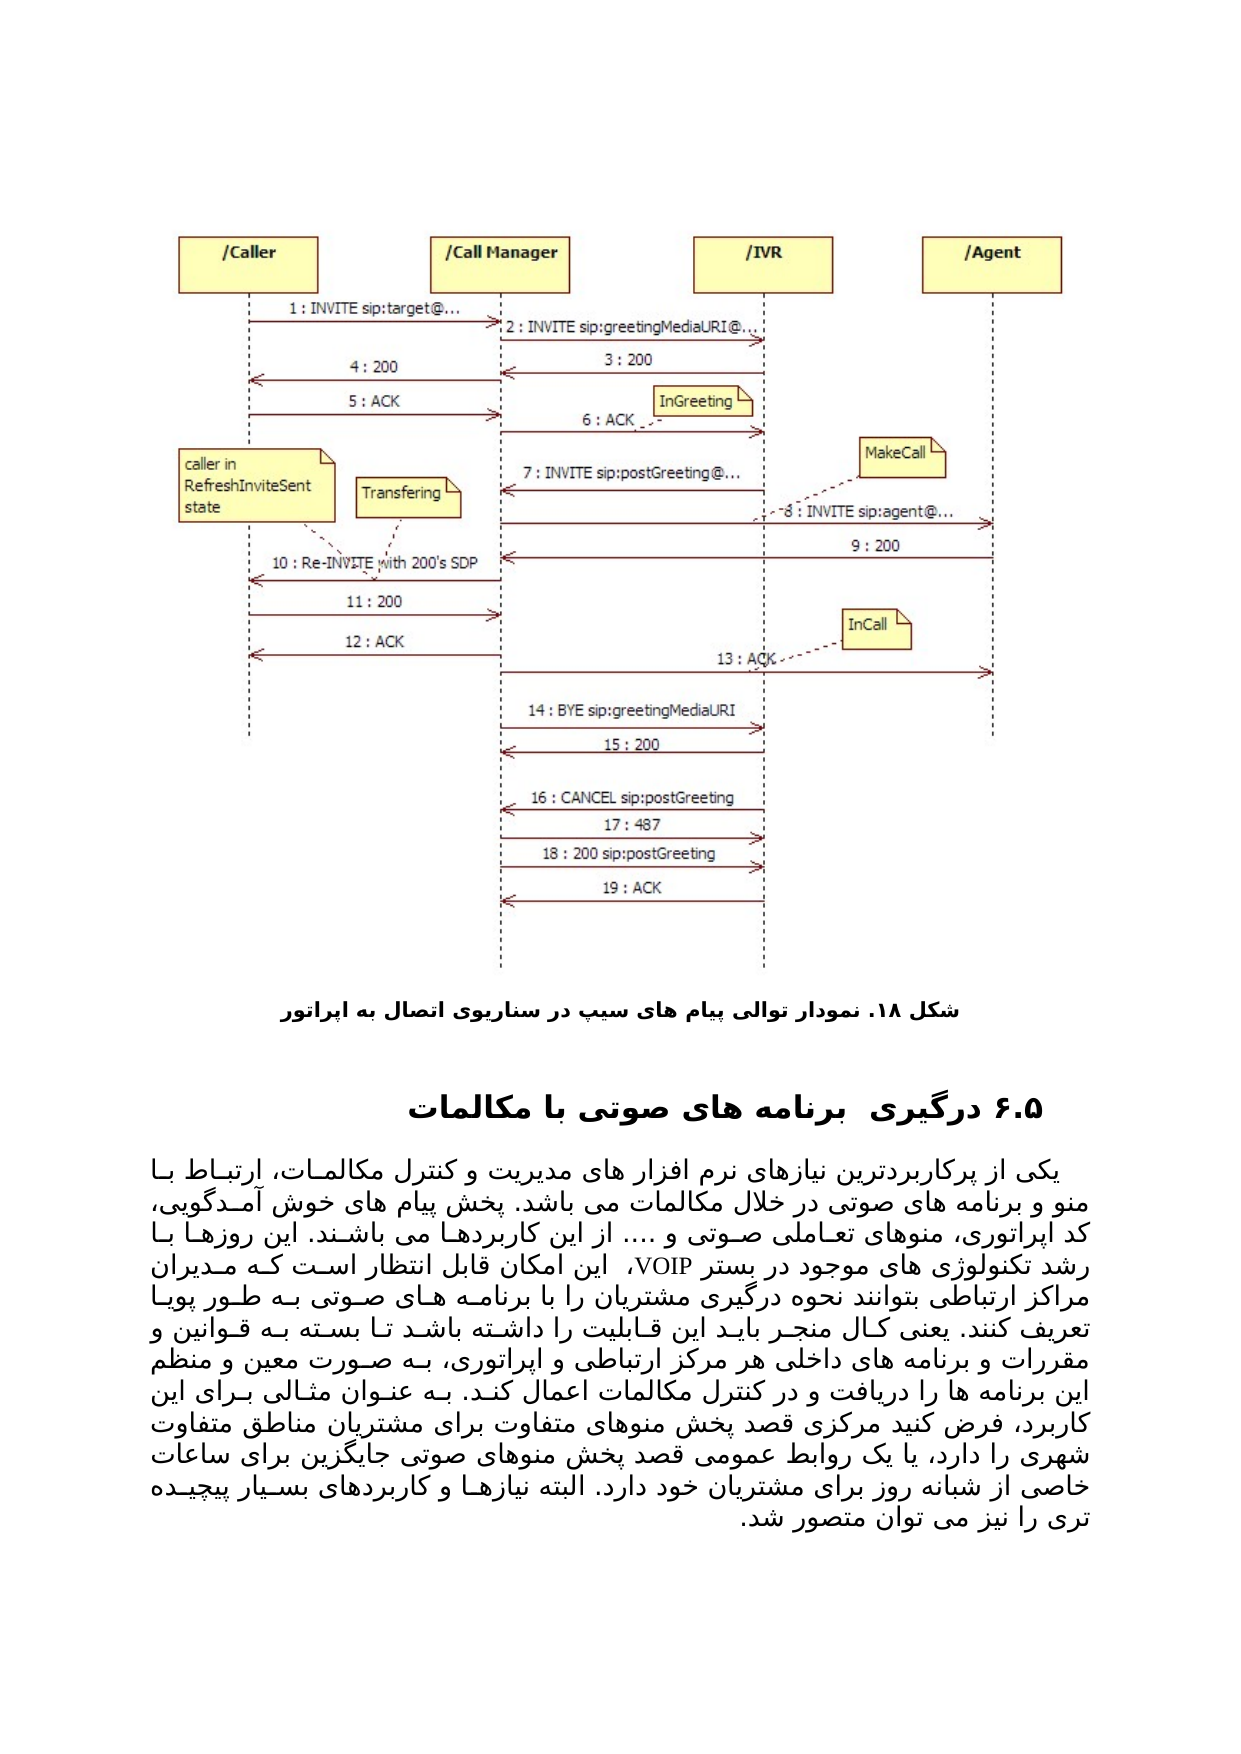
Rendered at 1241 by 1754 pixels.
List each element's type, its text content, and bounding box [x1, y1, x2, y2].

picture [150, 209, 1091, 998]
text شکل ۱۸. نمودار توالی پیام های سیپ در سناریوی اتصال به اپراتور [150, 998, 1091, 1022]
text ۶.۵ درگیری برنامه های صوتی با مکالمات [150, 1089, 1091, 1125]
text یکی از پرکاربردترین نیازهای نرم افزار های مدیریت و کنترل مکالمات، ارتباط با منو و برنامه های صوتی در خلال مکالمات می باشد. پخش پیام های خوش آمدگویی، کد اپراتوری، منوهای تعاملی صوتی و .... از این کاربردها می باشند. این روزها با رشد تکنولوژی های موجود در بستر VOIP، این امکان قابل انتظار است که مدیران مراکز ارتباطی بتوانند نحوه درگیری مشتریان را با برنامه های صوتی به طور پویا تعریف کنند. یعنی کال منجر باید این قابلیت را داشته باشد تا بسته به قوانین و مقررات و برنامه های داخلی هر مرکز ارتباطی و اپراتوری، به صورت معین و منظم این برنامه ها را دریافت و در کنترل مکالمات اعمال کند. به عنوان مثالی برای این کاربرد، فرض کنید مرکزی قصد پخش منوهای متفاوت برای مشتریان مناطق متفاوت شهری را دارد، یا یک روابط عمومی قصد پخش منوهای صوتی جایگزین برای ساعات خاصی از شبانه روز برای مشتریان خود دارد. البته نیازها و کاربردهای بسیار پیچیده تری را نیز می توان متصور شد. [150, 1154, 1091, 1533]
